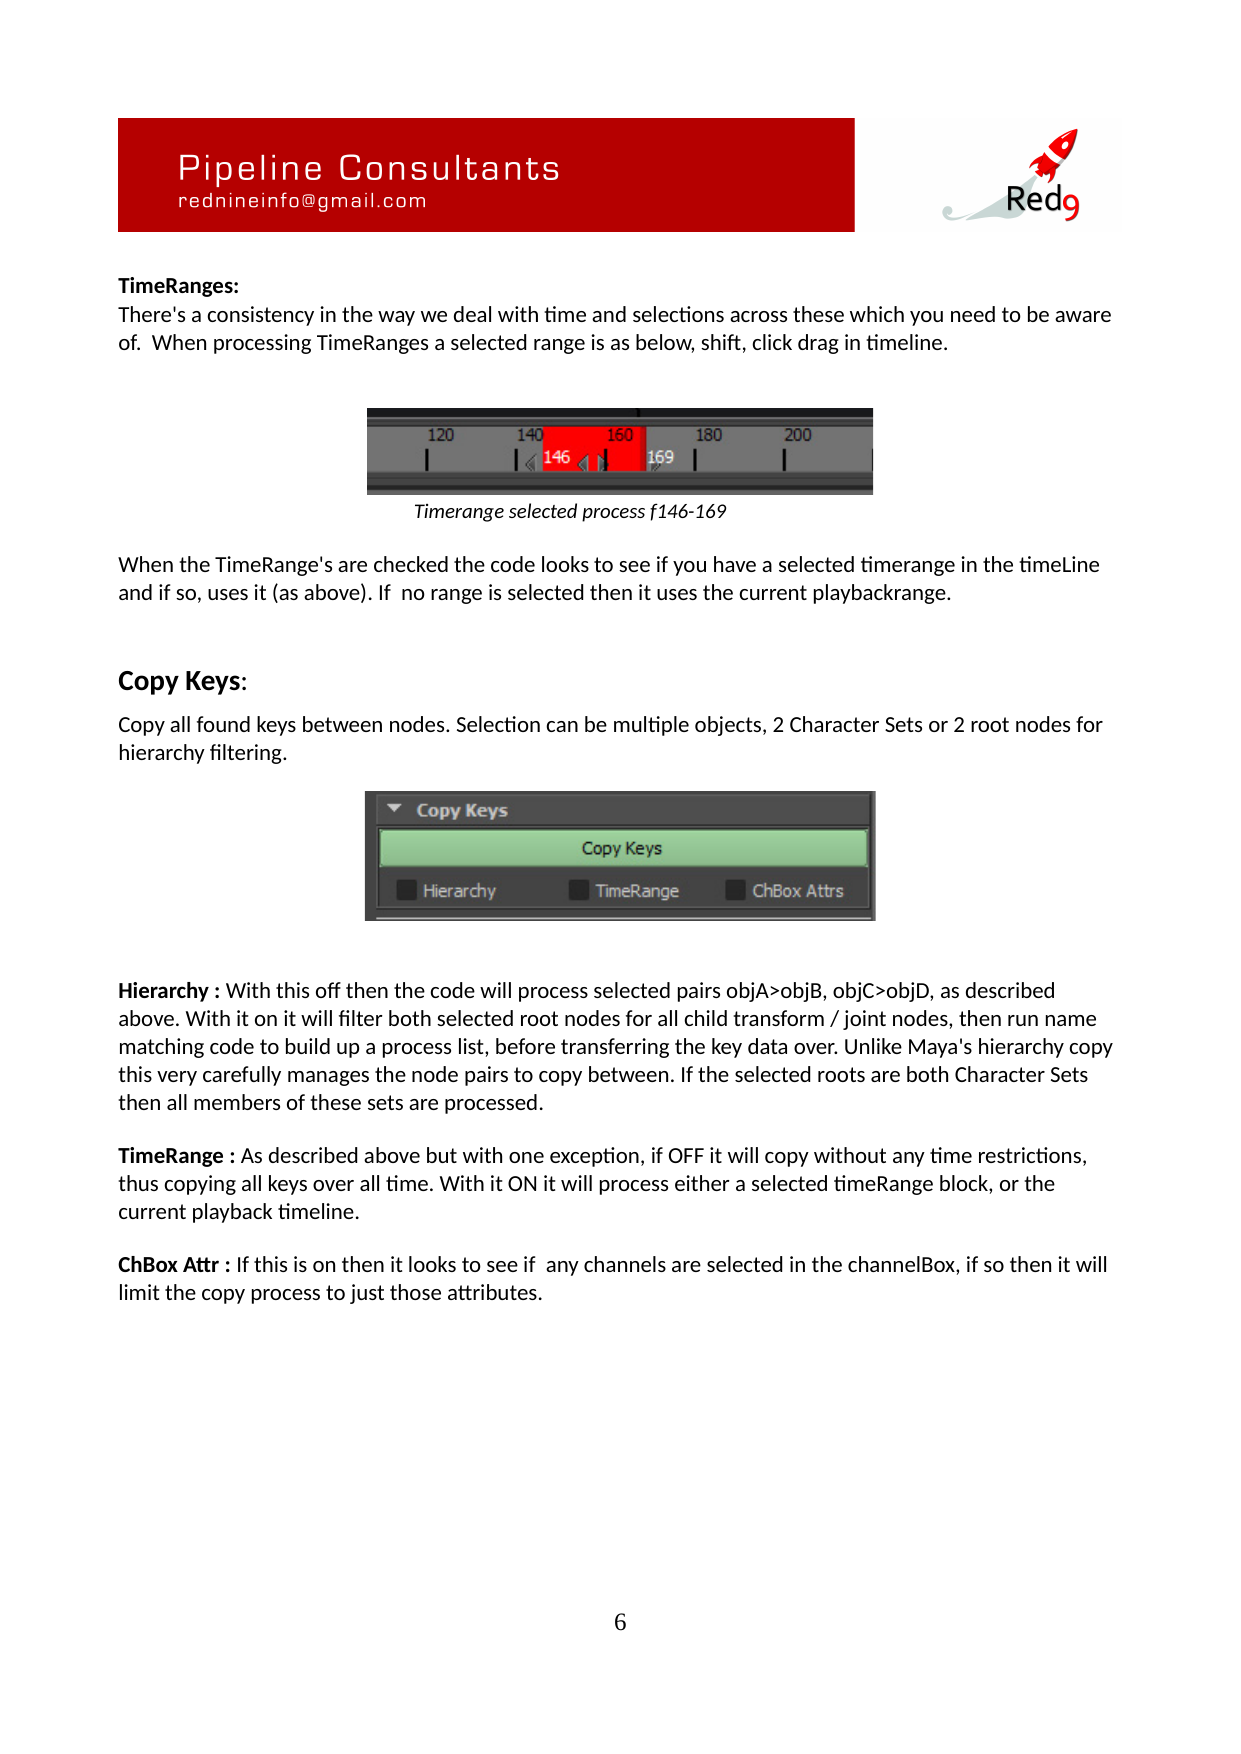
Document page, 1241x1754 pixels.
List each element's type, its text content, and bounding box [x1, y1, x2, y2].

picture [118, 118, 1123, 232]
text There's a consistency in the way we deal with time and selections across these which you need to be aware of. When processing TimeRanges a selected range is as below, shift, click drag in timeline. [118, 300, 1122, 356]
text TimeRanges: [118, 272, 1122, 300]
picture [367, 408, 874, 495]
text When the TimeRange's are checked the code looks to see if you have a selected timerange in the timeLine and if so, uses it (as above). If no range is selected then it uses the current playbackrange. [118, 550, 1122, 606]
text Copy all found keys between nodes. Selection can be multiple objects, 2 Character Sets or 2 root nodes for hierarchy filtering. [118, 710, 1122, 766]
picture [364, 791, 876, 921]
text Timerange selected process f146-169 [118, 409, 1122, 525]
text TimeRange : As described above but with one exception, if OFF it will copy without any time restrictions, thus copying all keys over all time. With it ON it will process either a selected timeRange block, or the current playback timeline. [118, 1141, 1122, 1225]
text Hierarchy : With this off then the code will process selected pairs objA>objB, objC>objD, as described above. With it on it will filter both selected root nodes for all child transform / joint nodes, then run name matching code to build up a process list, before transferring the key data over. Unlike Maya's hierarchy copy this very carefully manages the node pairs to copy between. If the selected roots are both Character Sets then all members of these sets are processed. [118, 976, 1122, 1116]
text Copy Keys: [118, 631, 1122, 697]
text ChBox Attr : If this is on then it looks to see if any channels are selected in the channelBox, if so then it will limit the copy process to just those attributes. [118, 1250, 1122, 1337]
